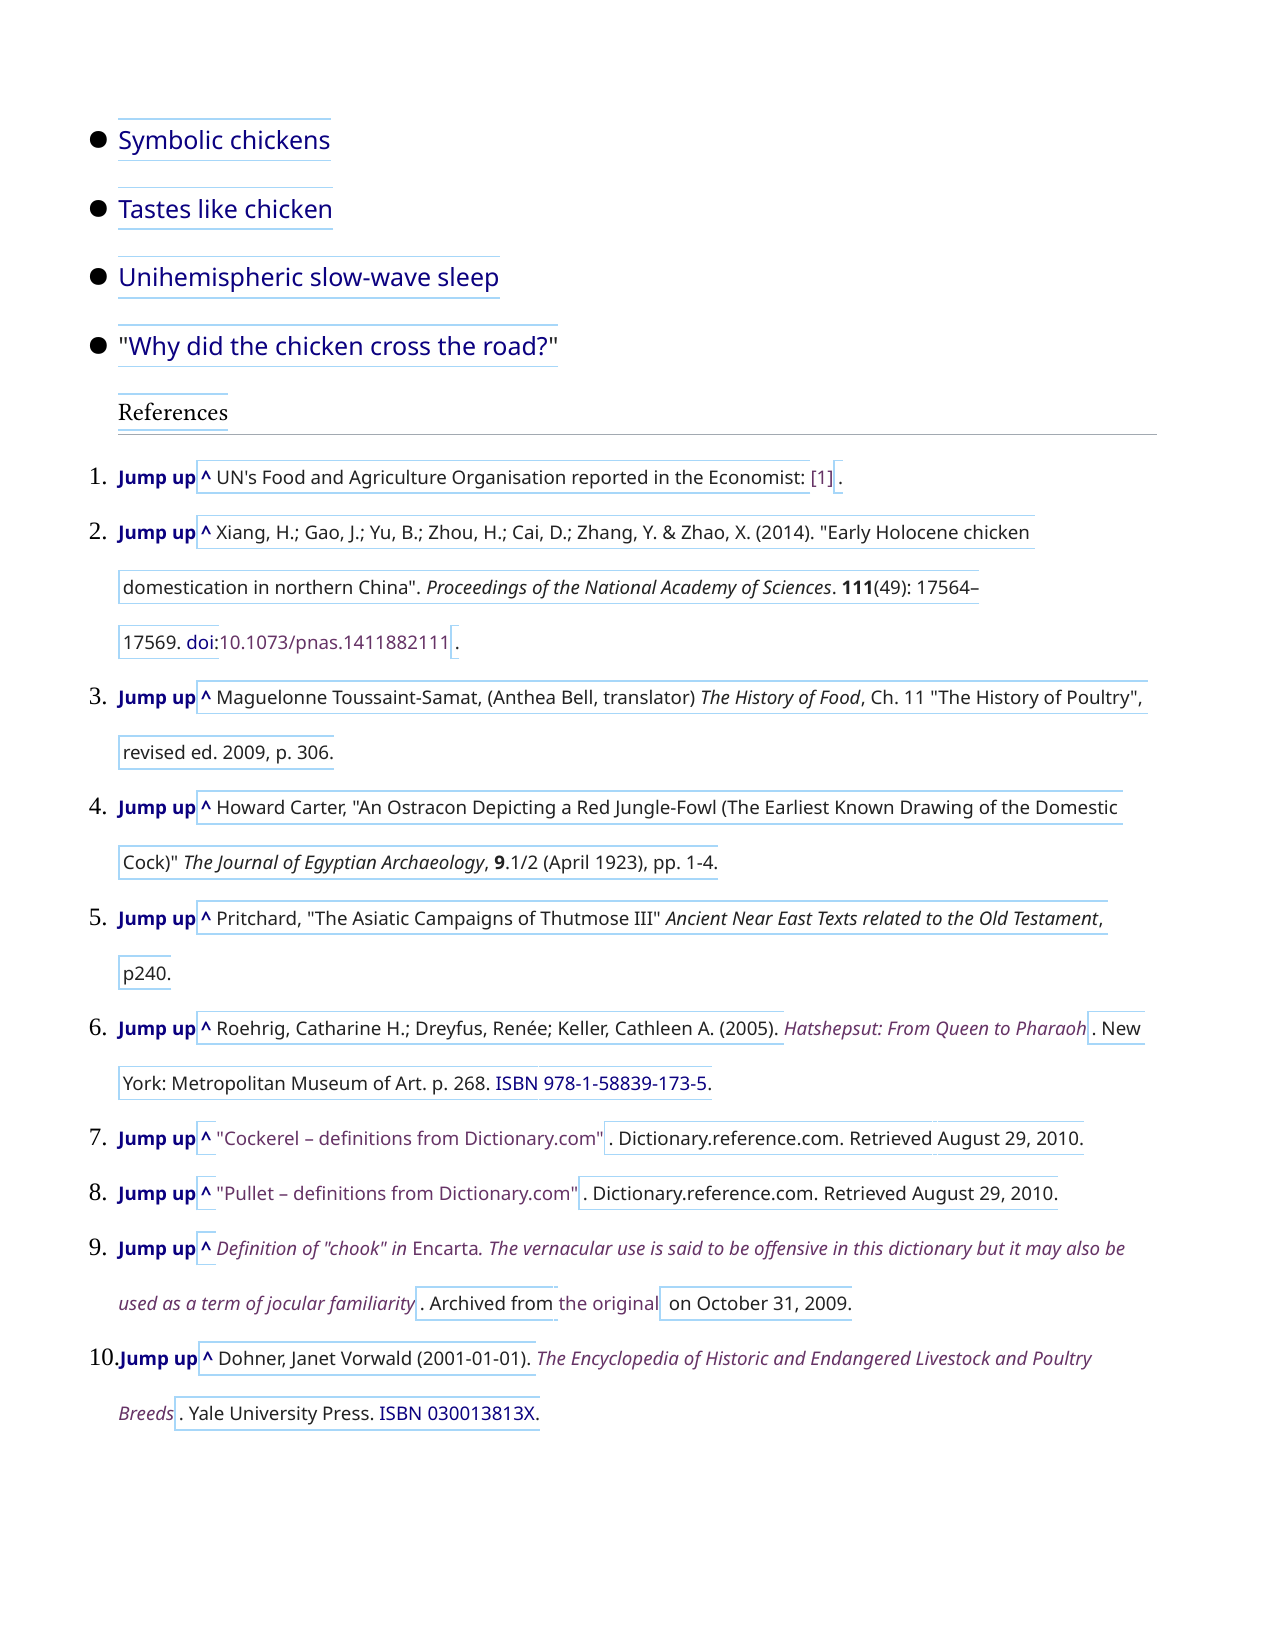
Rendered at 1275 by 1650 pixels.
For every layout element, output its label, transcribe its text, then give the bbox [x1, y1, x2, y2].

list ^ "Cockerel – definitions from Dictionary.com" [198, 1121, 604, 1155]
list Jump up [118, 1121, 196, 1155]
list Tastes like chicken [118, 187, 1157, 230]
list Jump up^ Maguelonne Toussaint-Samat, (Anthea Bell, translator) The History of Food, Ch. 11 "The History of Poultry", revised ed. 2009, p. 306. [118, 680, 1157, 769]
list . Dictionary.reference.com. Retrieved August 29, 2010. [605, 1121, 1157, 1155]
list Jump up^ UN's Food and Agriculture Organisation reported in the Economist: [1]. [118, 459, 1157, 494]
list Jump up^ Definition of "chook" in Encarta. The vernacular use is said to be offensive in this dictionary but it may also be used as a term of jocular familiarity. Archived from the original on October 31, 2009. [118, 1231, 1157, 1321]
list Jump up^ Howard Carter, "An Ostracon Depicting a Red Jungle-Fowl (The Earliest Known Drawing of the Domestic Cock)" The Journal of Egyptian Archaeology, 9.1/2 (April 1923), pp. 1-4. [118, 790, 1157, 880]
list Jump up^ Roehrig, Catharine H.; Dreyfus, Renée; Keller, Cathleen A. (2005). Hatshepsut: From Queen to Pharaoh. New York: Metropolitan Museum of Art. p. 268. ISBN 978-1-58839-173-5. [118, 1011, 1157, 1100]
list ^ "Pullet – definitions from Dictionary.com" [198, 1176, 578, 1210]
subtitle References [118, 393, 1157, 434]
list Jump up^ Pritchard, "The Asiatic Campaigns of Thutmose III" Ancient Near East Texts related to the Old Testament, p240. [118, 900, 1157, 990]
list "Why did the chicken cross the road?" [118, 324, 1157, 367]
list Jump up^ Xiang, H.; Gao, J.; Yu, B.; Zhou, H.; Cai, D.; Zhang, Y. & Zhao, X. (2014). "Early Holocene chicken domestication in northern China". Proceedings of the National Academy of Sciences. 111(49): 17564–17569. doi:10.1073/pnas.1411882111. [118, 514, 1157, 659]
list Jump up^ Dohner, Janet Vorwald (2001-01-01). The Encyclopedia of Historic and Endangered Livestock and Poultry Breeds. Yale University Press. ISBN 030013813X. [118, 1341, 1157, 1431]
list . Dictionary.reference.com. Retrieved August 29, 2010. [580, 1176, 1157, 1210]
list Jump up [118, 1176, 196, 1210]
list Unihemispheric slow-wave sleep [118, 256, 1157, 299]
list Symbolic chickens [118, 118, 1157, 161]
